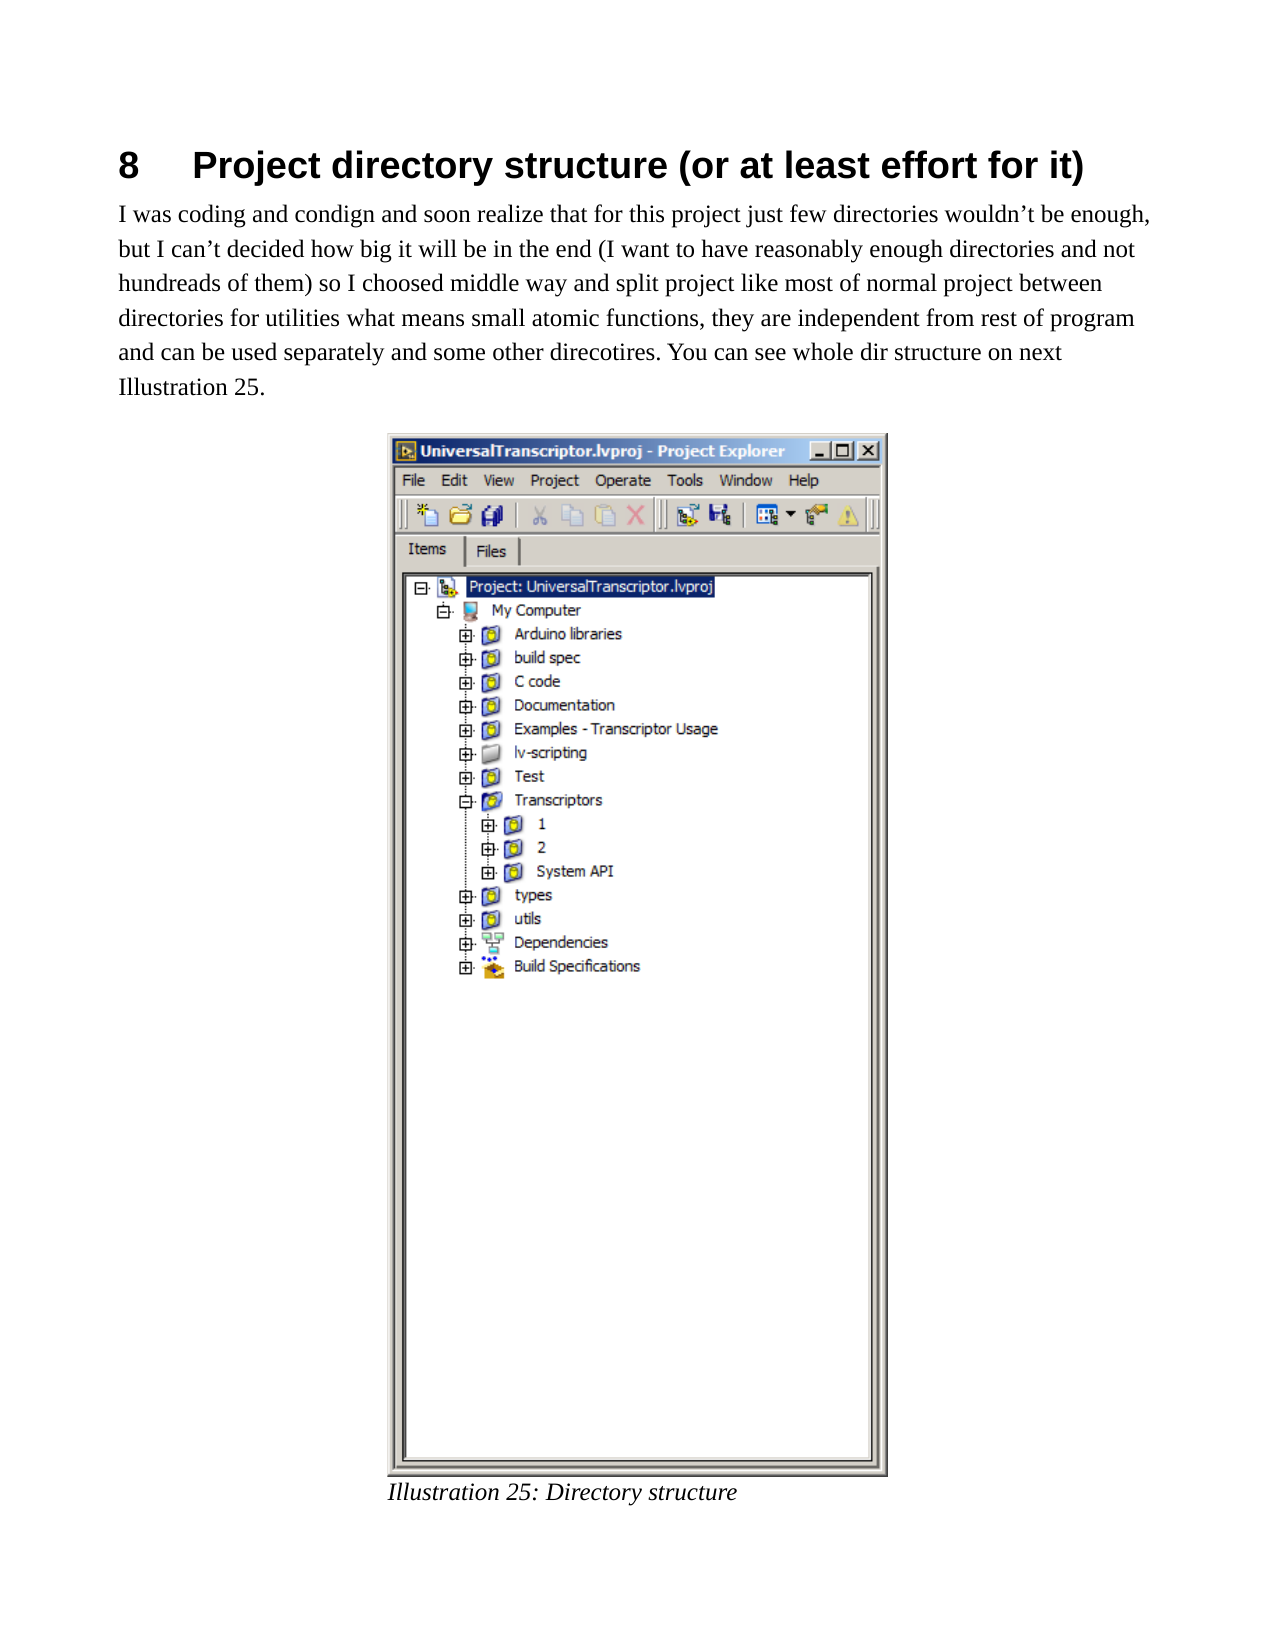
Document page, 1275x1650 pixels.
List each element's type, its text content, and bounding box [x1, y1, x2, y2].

text I was coding and condign and soon realize that for this project just few directories wouldn’t be enough, but I can’t decided how big it will be in the end (I want to have reasonably enough directories and not hundreads of them) so I choosed middle way and split project like most of normal project between directories for utilities what means small atomic functions, they are independent from rest of program and can be used separately and some other direcotires. You can see whole dir structure on next Illustration 25. [118, 199, 1157, 400]
subtitle Project directory structure (or at least effort for it) [118, 143, 1157, 187]
text Illustration 25: Directory structure [387, 1477, 888, 1505]
picture [387, 433, 888, 1477]
